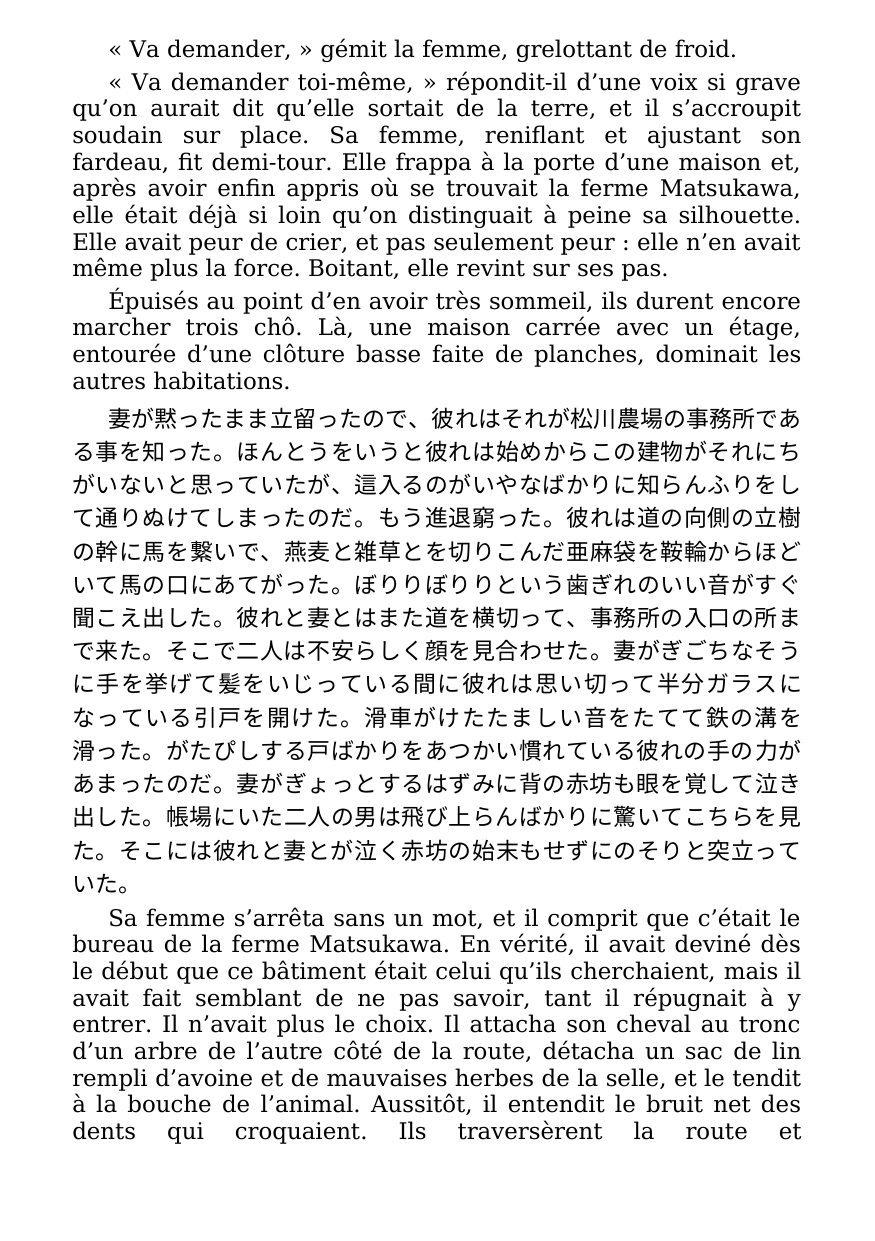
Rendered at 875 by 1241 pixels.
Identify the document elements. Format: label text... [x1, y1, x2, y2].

text 妻が黙ったまま立留ったので、彼れはそれが松川農場の事務所である事を知った。ほんとうをいうと彼れは始めからこの建物がそれにちがいないと思っていたが、這入るのがいやなばかりに知らんふりをして通りぬけてしまったのだ。もう進退窮った。彼れは道の向側の立樹の幹に馬を繋いで、燕麦と雑草とを切りこんだ亜麻袋を鞍輪からほどいて馬の口にあてがった。ぼりりぼりりという歯ぎれのいい音がすぐ聞こえ出した。彼れと妻とはまた道を横切って、事務所の入口の所まで来た。そこで二人は不安らしく顔を見合わせた。妻がぎごちなそうに手を挙げて髪をいじっている間に彼れは思い切って半分ガラスになっている引戸を開けた。滑車がけたたましい音をたてて鉄の溝を滑った。がたぴしする戸ばかりをあつかい慣れている彼れの手の力があまったのだ。妻がぎょっとするはずみに背の赤坊も眼を覚して泣き出した。帳場にいた二人の男は飛び上らんばかりに驚いてこちらを見た。そこには彼れと妻とが泣く赤坊の始末もせずにのそりと突立っていた。 [72, 401, 802, 899]
text « Va demander toi-même, » répondit-il d’une voix si grave qu’on aurait dit qu’elle sortait de la terre, et il s’accroupit soudain sur place. Sa femme, reniflant et ajustant son fardeau, fit demi-tour. Elle frappa à la porte d’une maison et, après avoir enfin appris où se trouvait la ferme Matsukawa, elle était déjà si loin qu’on distinguait à peine sa silhouette. Elle avait peur de crier, et pas seulement peur : elle n’en avait même plus la force. Boitant, elle revint sur ses pas. [72, 69, 802, 282]
text Épuisés au point d’en avoir très sommeil, ils durent encore marcher trois chô. Là, une maison carrée avec un étage, entourée d’une clôture basse faite de planches, dominait les autres habitations. [72, 288, 802, 394]
text Sa femme s’arrêta sans un mot, et il comprit que c’était le bureau de la ferme Matsukawa. En vérité, il avait deviné dès le début que ce bâtiment était celui qu’ils cherchaient, mais il avait fait semblant de ne pas savoir, tant il répugnait à y entrer. Il n’avait plus le choix. Il attacha son cheval au tronc d’un arbre de l’autre côté de la route, détacha un sac de lin rempli d’avoine et de mauvaises herbes de la selle, et le tendit à la bouche de l’animal. Aussitôt, il entendit le bruit net des dents qui croquaient. Ils traversèrent la route et [72, 905, 802, 1145]
text « Va demander, » gémit la femme, grelottant de froid. [72, 36, 802, 63]
